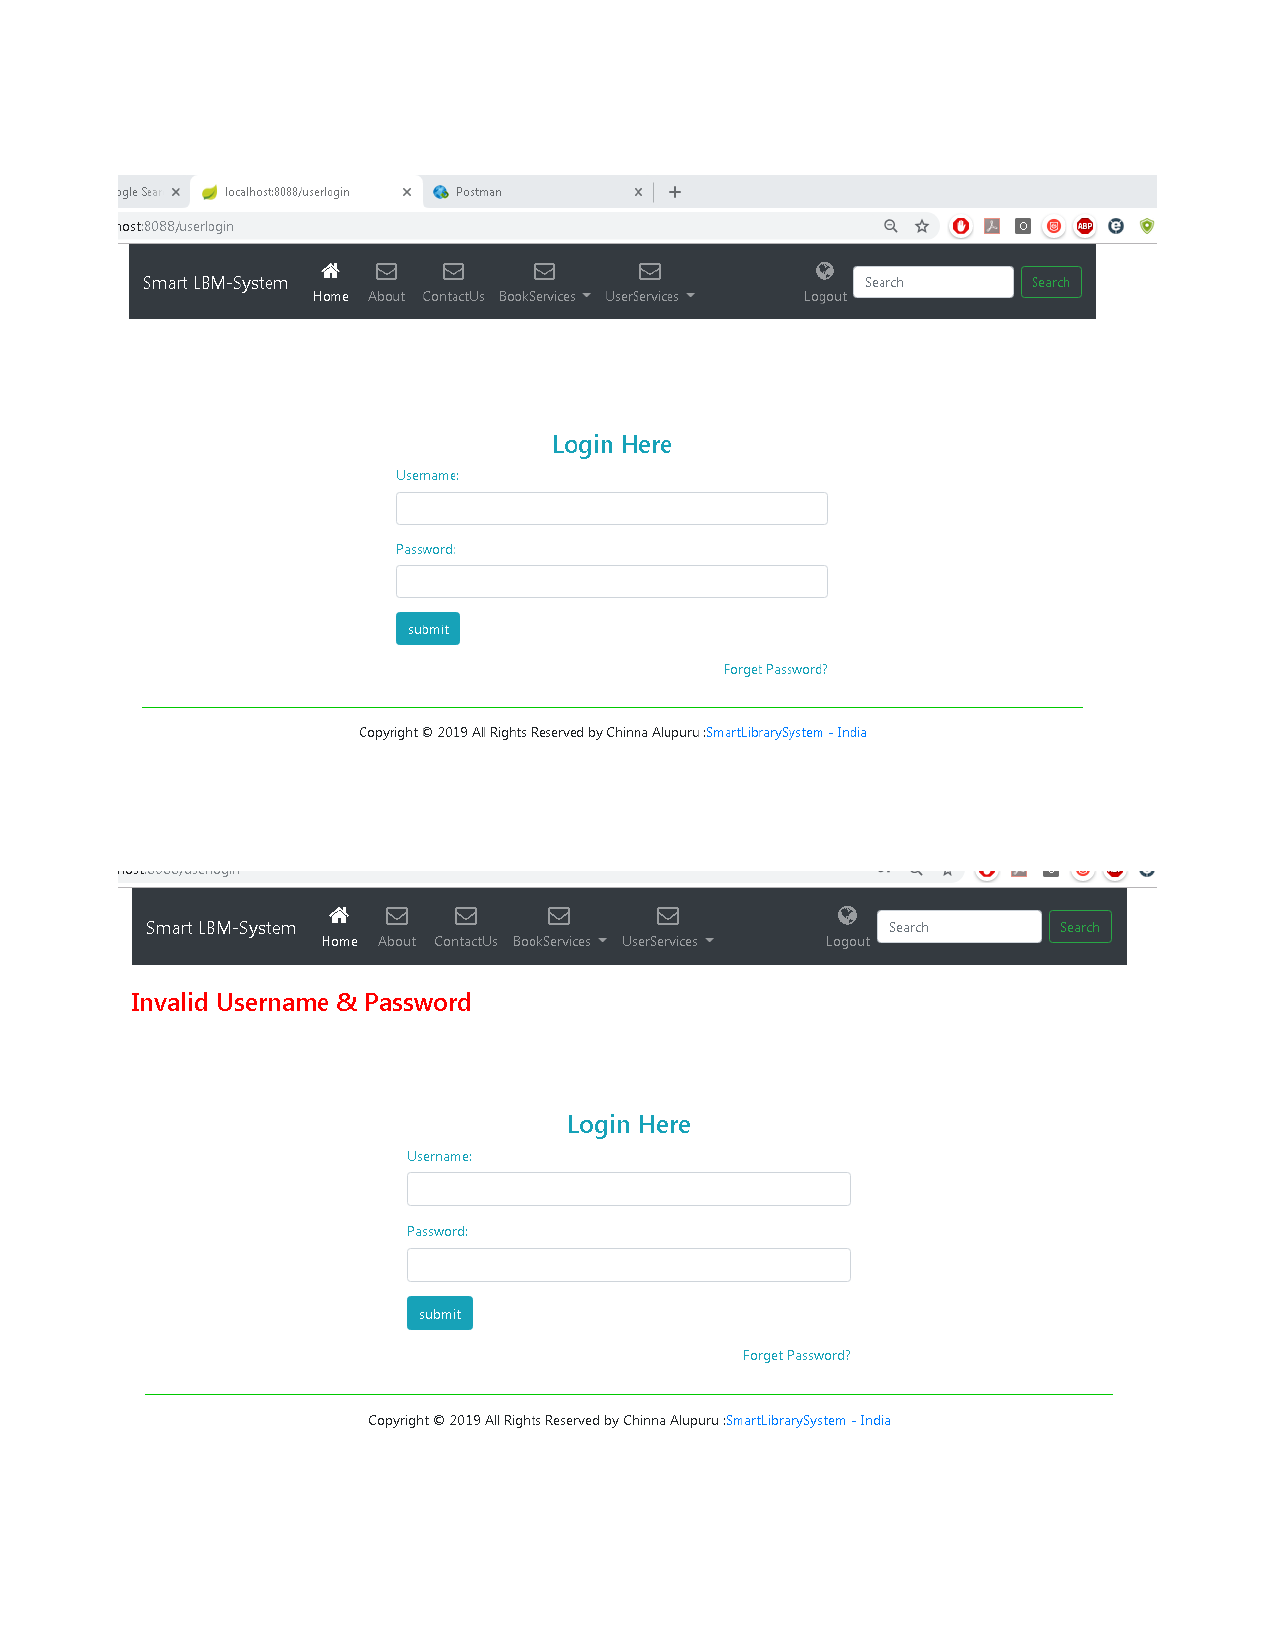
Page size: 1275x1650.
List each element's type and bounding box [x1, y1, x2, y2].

picture [118, 175, 1157, 786]
picture [118, 871, 1157, 1465]
